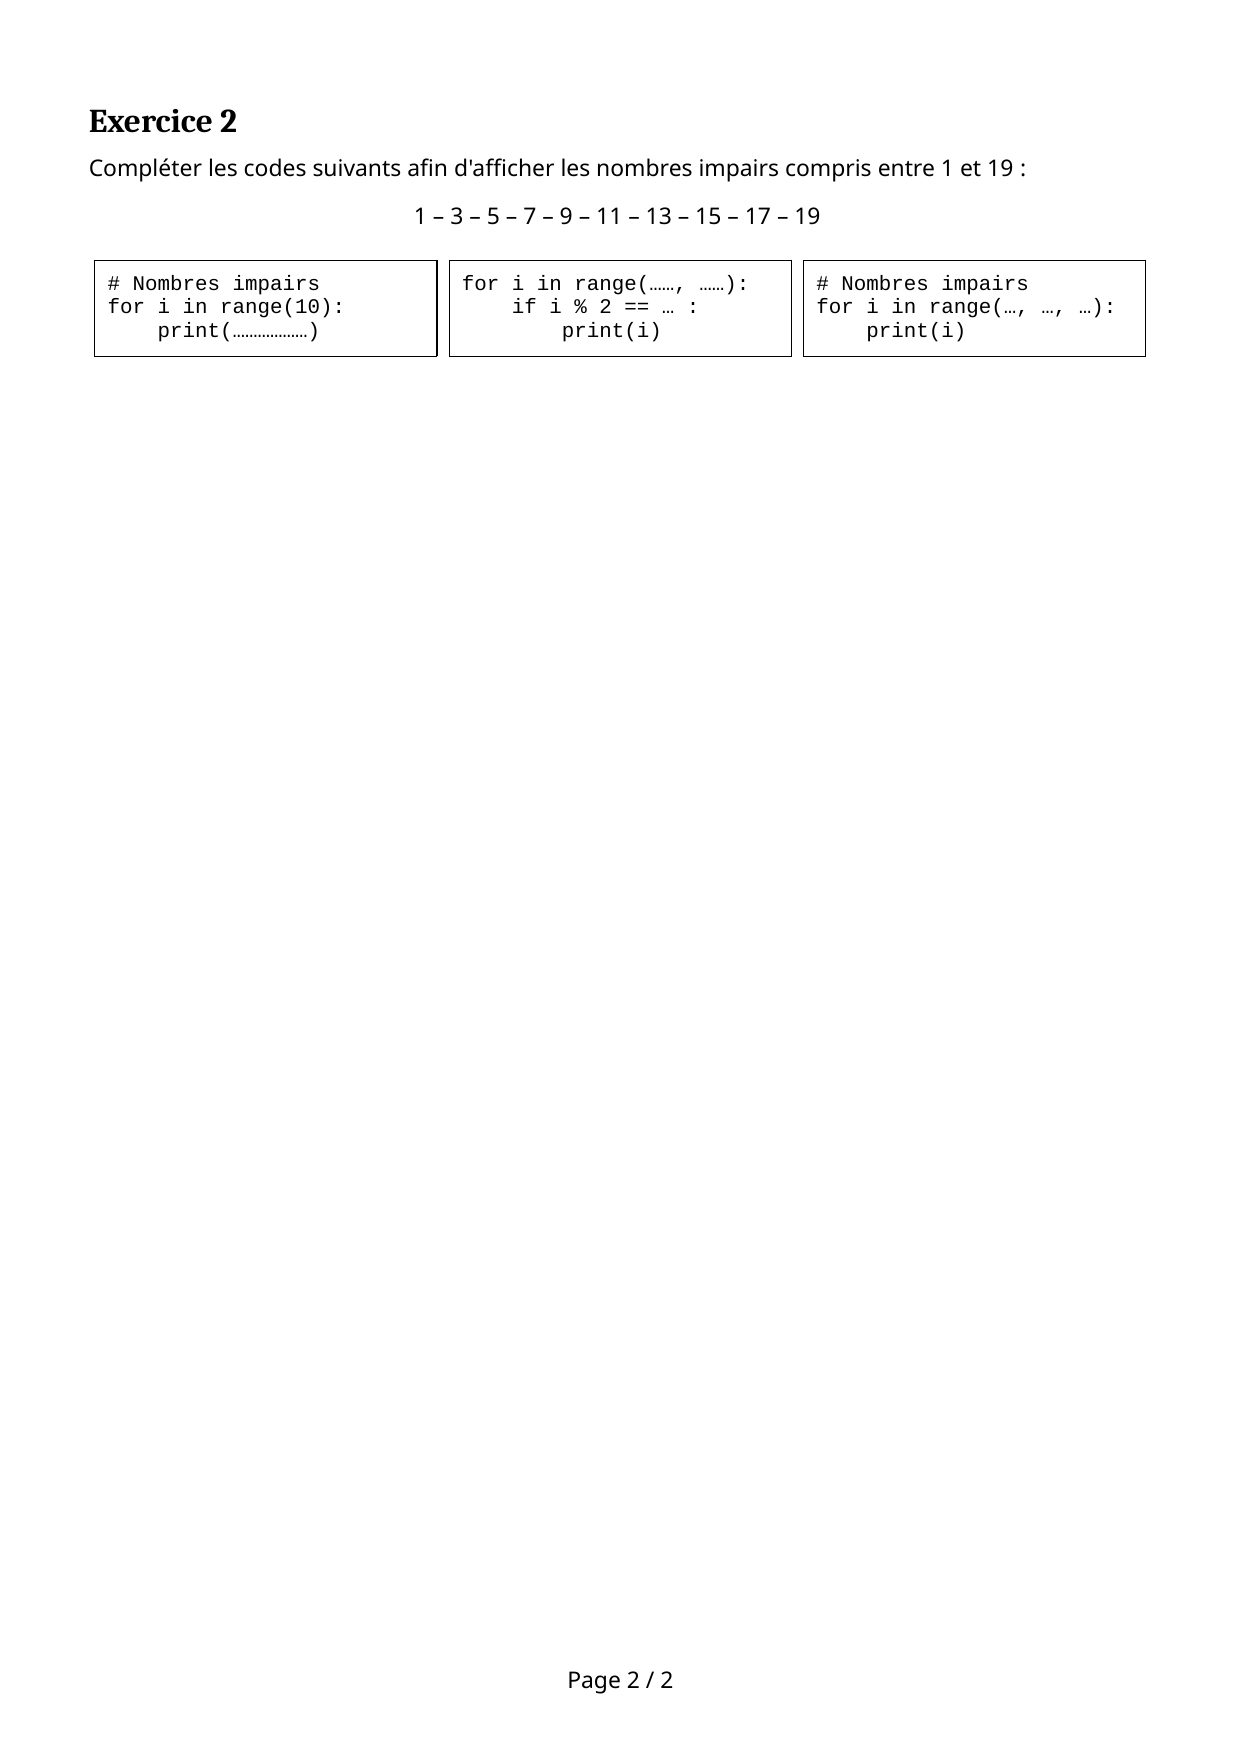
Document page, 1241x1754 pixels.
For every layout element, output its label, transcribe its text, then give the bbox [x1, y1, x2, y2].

text 1 – 3 – 5 – 7 – 9 – 11 – 13 – 15 – 17 – 19 [88, 200, 1152, 231]
table_header for i in range(……, ……): if i % 2 == … : print(i) [443, 242, 797, 374]
subtitle Exercice 2 [88, 102, 1152, 140]
table_header # Nombres impairs for i in range(…, …, …): print(i) [797, 242, 1152, 374]
text Compléter les codes suivants afin d'afficher les nombres impairs compris entre 1 et 19 : [88, 152, 1152, 183]
table_header # Nombres impairs for i in range(10): print(………………) [89, 242, 443, 374]
